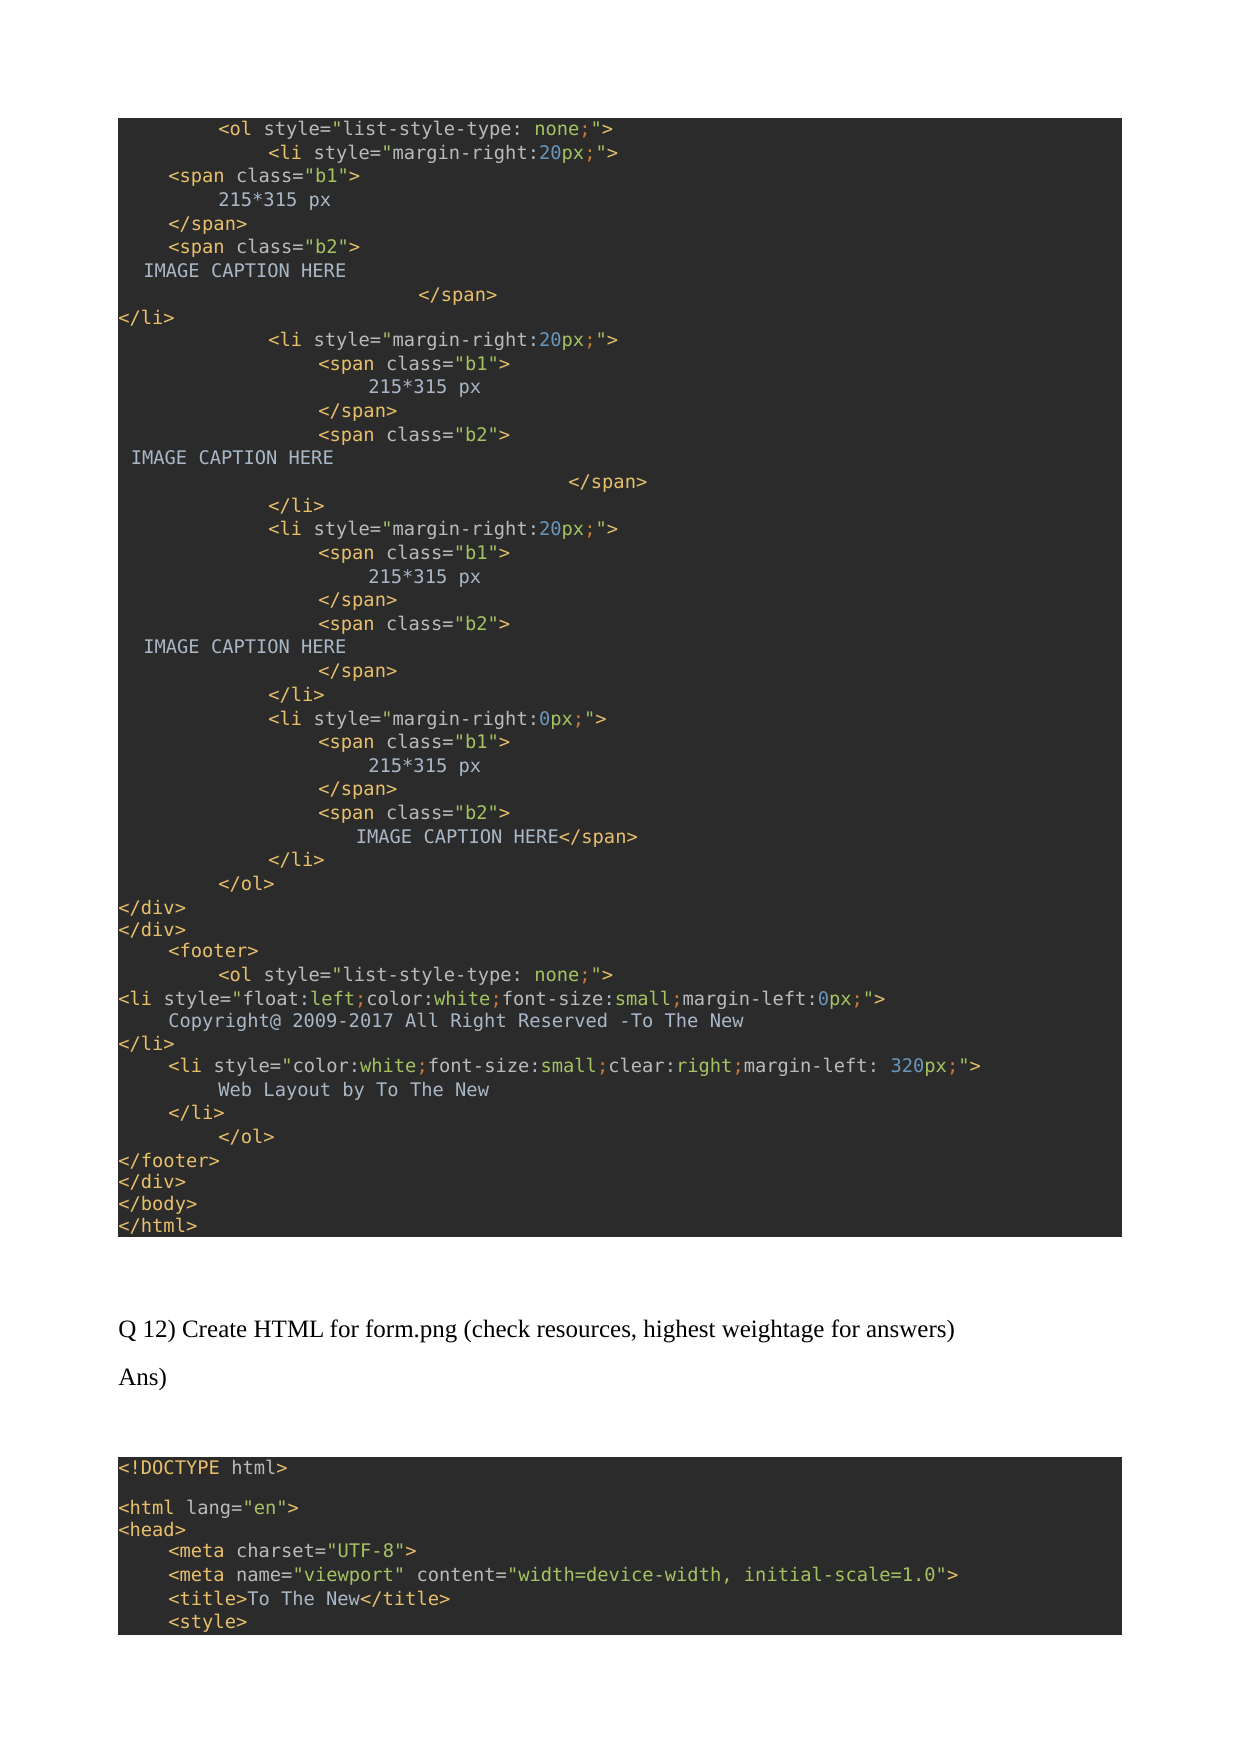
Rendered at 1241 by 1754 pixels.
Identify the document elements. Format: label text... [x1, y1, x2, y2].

text Copyright@ 2009-2017 All Right Reserved -To The New [118, 1009, 1122, 1033]
text </div> [118, 897, 1122, 918]
text Ans) [118, 1362, 1122, 1391]
text <span class="b1"> [118, 353, 1122, 376]
text <title>To The New</title> [118, 1588, 1122, 1611]
text </span> [118, 778, 1122, 802]
text </div> [118, 918, 1122, 940]
text IMAGE CAPTION HERE [118, 260, 1122, 284]
text </ol> [118, 1126, 1122, 1150]
text </span> [118, 660, 1122, 684]
text <span class="b2"> [118, 424, 1122, 447]
text <li style="float:left;color:white;font-size:small;margin-left:0px;"> [118, 988, 1122, 1009]
text </span> [118, 471, 1122, 495]
text </div> [118, 1172, 1122, 1193]
text 215*315 px [118, 376, 1122, 400]
text IMAGE CAPTION HERE [118, 447, 1122, 471]
text IMAGE CAPTION HERE</span> [118, 826, 1122, 849]
text Web Layout by To The New [118, 1079, 1122, 1102]
text <head> [118, 1519, 1122, 1541]
text 215*315 px [118, 189, 1122, 213]
text <span class="b1"> [118, 542, 1122, 566]
text <footer> [118, 940, 1122, 964]
text <span class="b1"> [118, 731, 1122, 755]
text <meta charset="UTF-8"> [118, 1541, 1122, 1564]
text <span class="b2"> [118, 236, 1122, 260]
text <ol style="list-style-type: none;"> [118, 964, 1122, 988]
text </span> [118, 213, 1122, 236]
text <style> [118, 1611, 1122, 1635]
text </li> [118, 307, 1122, 329]
text <li style="margin-right:20px;"> [118, 142, 1122, 165]
text <li style="margin-right:20px;"> [118, 518, 1122, 542]
text </html> [118, 1215, 1122, 1237]
text <span class="b1"> [118, 165, 1122, 189]
text Q 12) Create HTML for form.png (check resources, highest weightage for answers) [118, 1314, 1122, 1343]
text </span> [118, 400, 1122, 424]
text <meta name="viewport" content="width=device-width, initial-scale=1.0"> [118, 1564, 1122, 1588]
text <li style="margin-right:0px;"> [118, 707, 1122, 731]
text </li> [118, 849, 1122, 873]
text </footer> [118, 1150, 1122, 1172]
text <ol style="list-style-type: none;"> [118, 118, 1122, 142]
text <span class="b2"> [118, 613, 1122, 637]
text 215*315 px [118, 566, 1122, 589]
text <!DOCTYPE html> [118, 1457, 1122, 1479]
text <html lang="en"> [118, 1497, 1122, 1519]
text </li> [118, 1102, 1122, 1126]
text <li style="margin-right:20px;"> [118, 329, 1122, 353]
text </body> [118, 1193, 1122, 1215]
text </li> [118, 1033, 1122, 1055]
text </li> [118, 684, 1122, 707]
text </ol> [118, 873, 1122, 897]
text </li> [118, 495, 1122, 518]
text <li style="color:white;font-size:small;clear:right;margin-left: 320px;"> [118, 1055, 1122, 1079]
text <span class="b2"> [118, 802, 1122, 826]
text IMAGE CAPTION HERE [118, 637, 1122, 660]
text </span> [118, 589, 1122, 613]
text 215*315 px [118, 755, 1122, 778]
text </span> [118, 284, 1122, 307]
